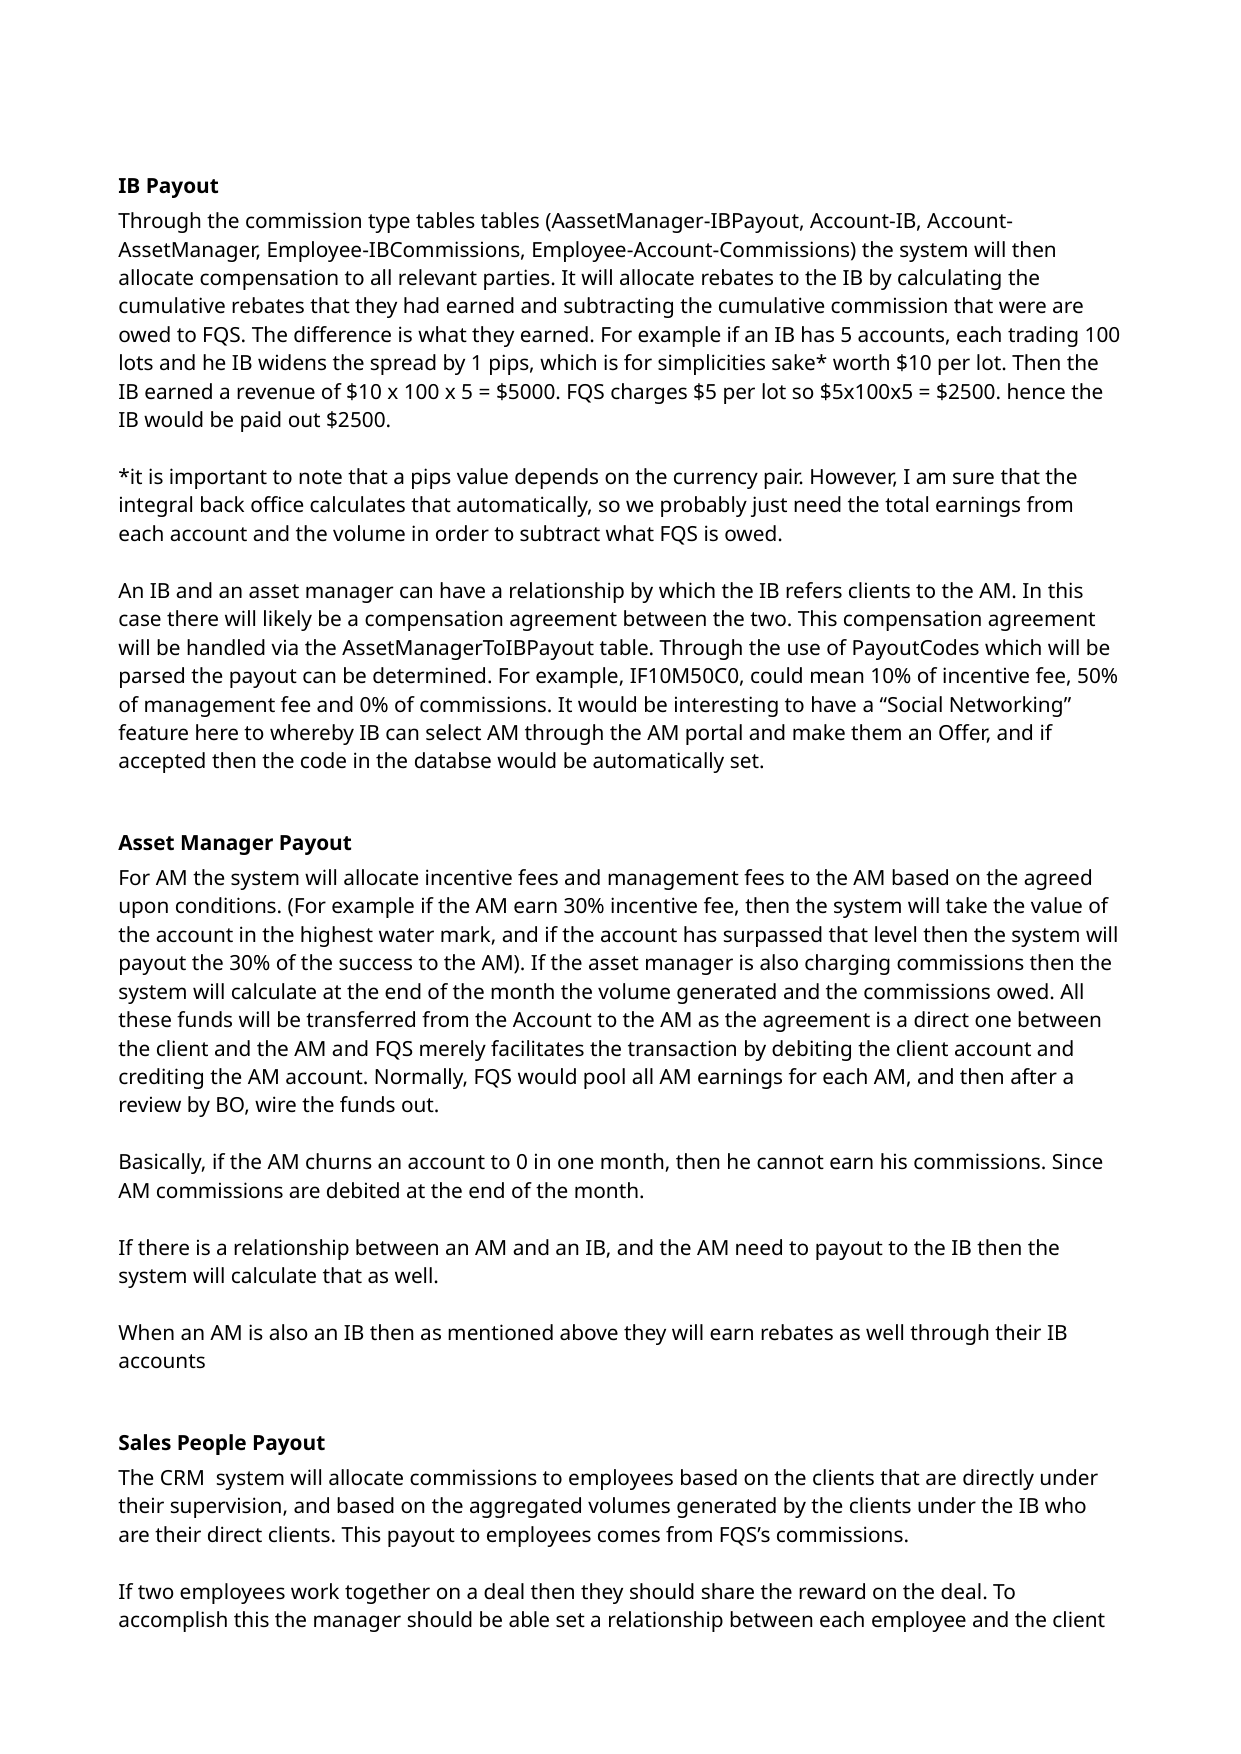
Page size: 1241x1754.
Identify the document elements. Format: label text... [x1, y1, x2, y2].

text When an AM is also an IB then as mentioned above they will earn rebates as well through their IB accounts [118, 1318, 1122, 1375]
subtitle IB Payout [118, 172, 1122, 200]
subtitle Sales People Payout [118, 1428, 1122, 1457]
text The CRM system will allocate commissions to employees based on the clients that are directly under their supervision, and based on the aggregated volumes generated by the clients under the IB who are their direct clients. This payout to employees comes from FQS’s commissions. [118, 1463, 1122, 1548]
subtitle Asset Manager Payout [118, 828, 1122, 857]
text Basically, if the AM churns an account to 0 in one month, then he cannot earn his commissions. Since AM commissions are debited at the end of the month. [118, 1147, 1122, 1204]
text If two employees work together on a deal then they should share the reward on the deal. To accomplish this the manager should be able set a relationship between each employee and the client [118, 1577, 1122, 1634]
text If there is a relationship between an AM and an IB, and the AM need to payout to the IB then the system will calculate that as well. [118, 1233, 1122, 1290]
text An IB and an asset manager can have a relationship by which the IB refers clients to the AM. In this case there will likely be a compensation agreement between the two. This compensation agreement will be handled via the AssetManagerToIBPayout table. Through the use of PayoutCodes which will be parsed the payout can be determined. For example, IF10M50C0, could mean 10% of incentive fee, 50% of management fee and 0% of commissions. It would be interesting to have a “Social Networking” feature here to whereby IB can select AM through the AM portal and make them an Offer, and if accepted then the code in the databse would be automatically set. [118, 576, 1122, 775]
text *it is important to note that a pips value depends on the currency pair. However, I am sure that the integral back office calculates that automatically, so we probably just need the total earnings from each account and the volume in order to subtract what FQS is owed. [118, 462, 1122, 547]
text Through the commission type tables tables (AassetManager-IBPayout, Account-IB, Account-AssetManager, Employee-IBCommissions, Employee-Account-Commissions) the system will then allocate compensation to all relevant parties. It will allocate rebates to the IB by calculating the cumulative rebates that they had earned and subtracting the cumulative commission that were are owed to FQS. The difference is what they earned. For example if an IB has 5 accounts, each trading 100 lots and he IB widens the spread by 1 pips, which is for simplicities sake* worth $10 per lot. Then the IB earned a revenue of $10 x 100 x 5 = $5000. FQS charges $5 per lot so $5x100x5 = $2500. hence the IB would be paid out $2500. [118, 206, 1122, 434]
text For AM the system will allocate incentive fees and management fees to the AM based on the agreed upon conditions. (For example if the AM earn 30% incentive fee, then the system will take the value of the account in the highest water mark, and if the account has surpassed that level then the system will payout the 30% of the success to the AM). If the asset manager is also charging commissions then the system will calculate at the end of the month the volume generated and the commissions owed. All these funds will be transferred from the Account to the AM as the agreement is a direct one between the client and the AM and FQS merely facilitates the transaction by debiting the client account and crediting the AM account. Normally, FQS would pool all AM earnings for each AM, and then after a review by BO, wire the funds out. [118, 863, 1122, 1119]
